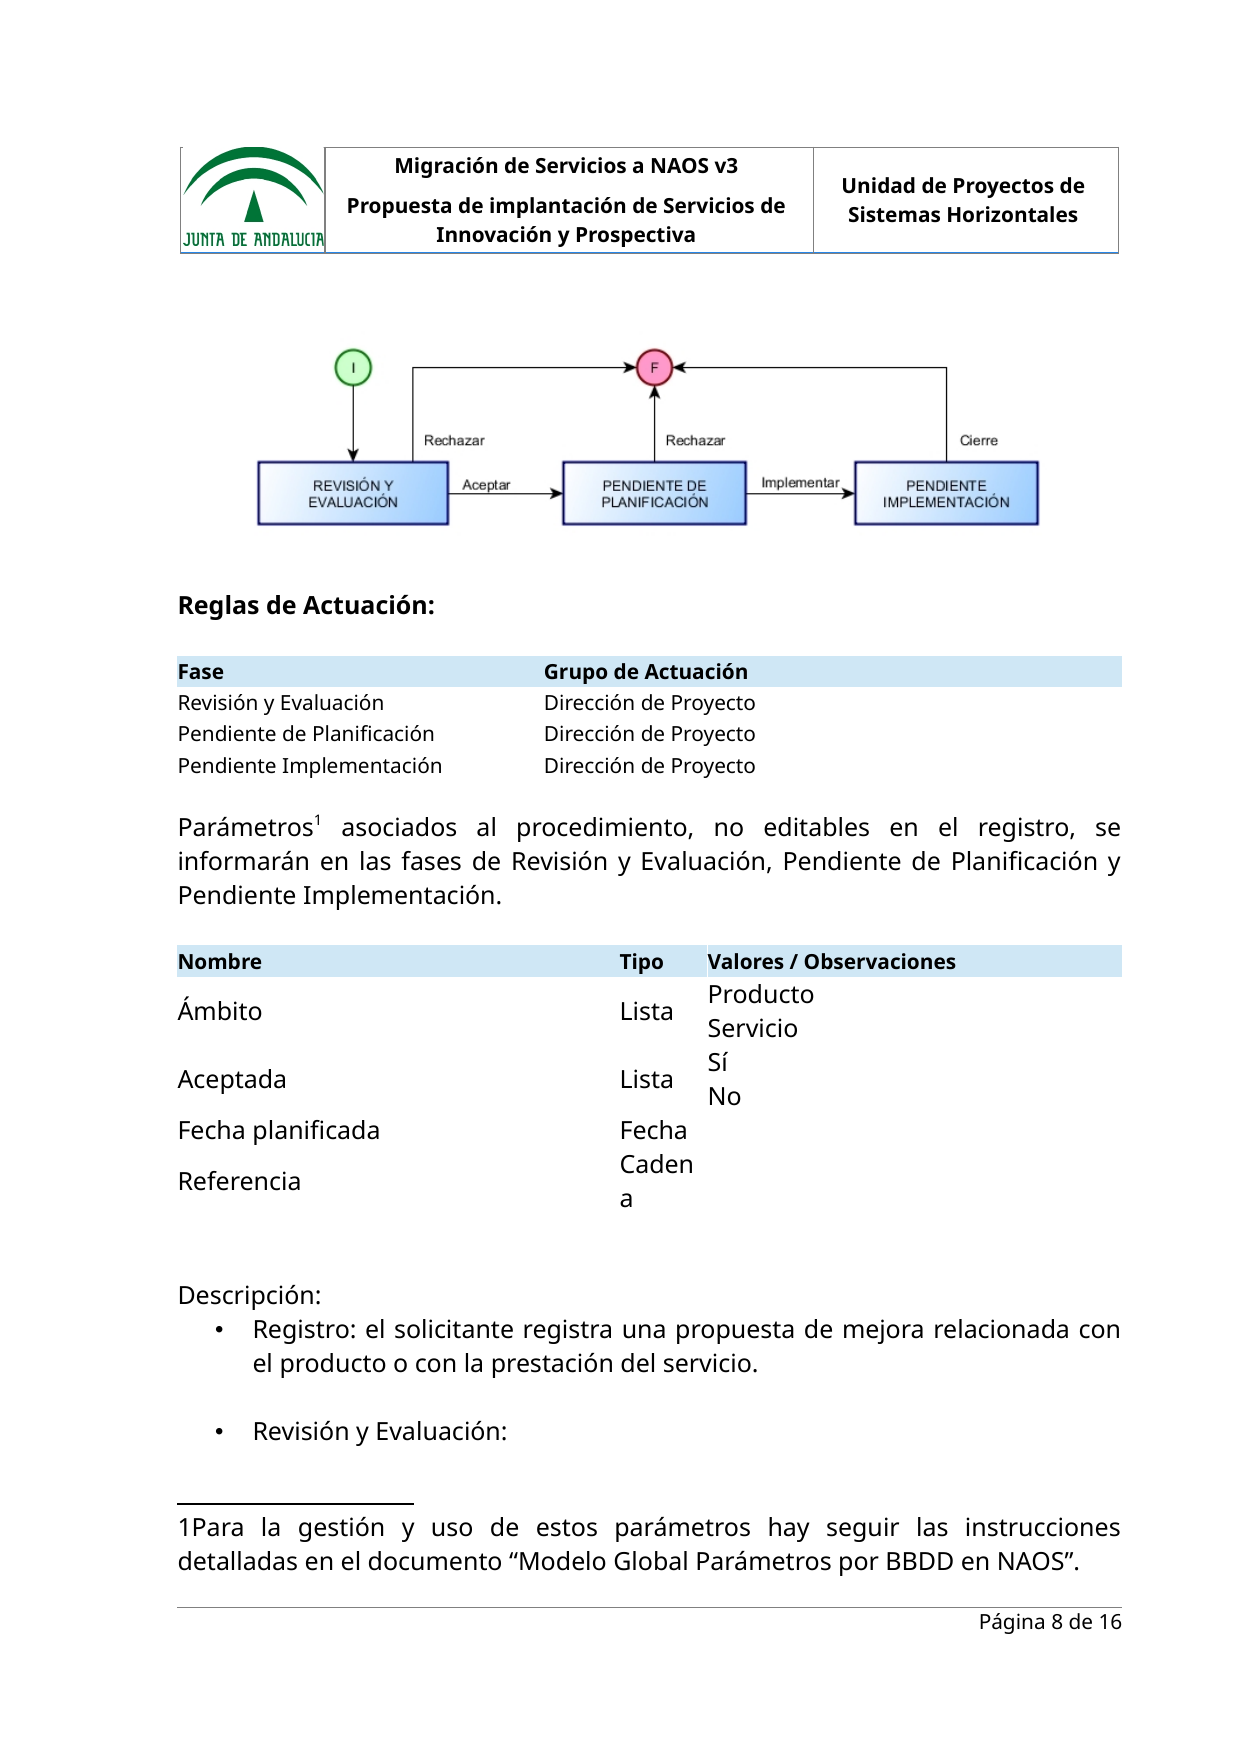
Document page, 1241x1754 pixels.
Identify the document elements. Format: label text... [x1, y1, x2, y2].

text Reglas de Actuación: [177, 588, 1122, 622]
table_cell [708, 1113, 1122, 1147]
table_cell Revisión y Evaluación [177, 687, 544, 718]
table_cell Referencia [177, 1147, 619, 1215]
table_header Nombre [177, 945, 619, 977]
table_cell Producto Servicio [708, 977, 1122, 1045]
table_header Grupo de Actuación [544, 656, 1122, 687]
picture [236, 311, 1063, 554]
table_cell Pendiente Implementación [177, 750, 544, 781]
table_cell Lista [619, 977, 707, 1045]
table_cell Pendiente de Planificación [177, 718, 544, 749]
list Registro: el solicitante registra una propuesta de mejora relacionada con el producto o con la prestación del servicio. [215, 1312, 1122, 1380]
picture [183, 147, 324, 246]
table_cell Cadena [619, 1147, 707, 1215]
table_cell Fecha [619, 1113, 707, 1147]
table_cell Dirección de Proyecto [544, 687, 1122, 718]
table_header Fase [177, 656, 544, 687]
table_cell Fecha planificada [177, 1113, 619, 1147]
table_cell Sí No [708, 1045, 1122, 1113]
text Parámetros asociados al procedimiento, no editables en el registro, se informarán en las fases de Revisión y Evaluación, Pendiente de Planificación y Pendiente Implementación. [177, 809, 1122, 911]
table_cell Dirección de Proyecto [544, 718, 1122, 749]
table_cell Ámbito [177, 977, 619, 1045]
table_cell Lista [619, 1045, 707, 1113]
table_cell Dirección de Proyecto [544, 750, 1122, 781]
table_cell Aceptada [177, 1045, 619, 1113]
table_header Tipo [619, 945, 707, 977]
text Descripción: [177, 1278, 1122, 1312]
list Revisión y Evaluación: [215, 1414, 1122, 1448]
table_cell [708, 1147, 1122, 1215]
text Para la gestión y uso de estos parámetros hay seguir las instrucciones detalladas en el documento “Modelo Global Parámetros por BBDD en NAOS”. [177, 1510, 1122, 1578]
table_header Valores / Observaciones [708, 945, 1122, 977]
